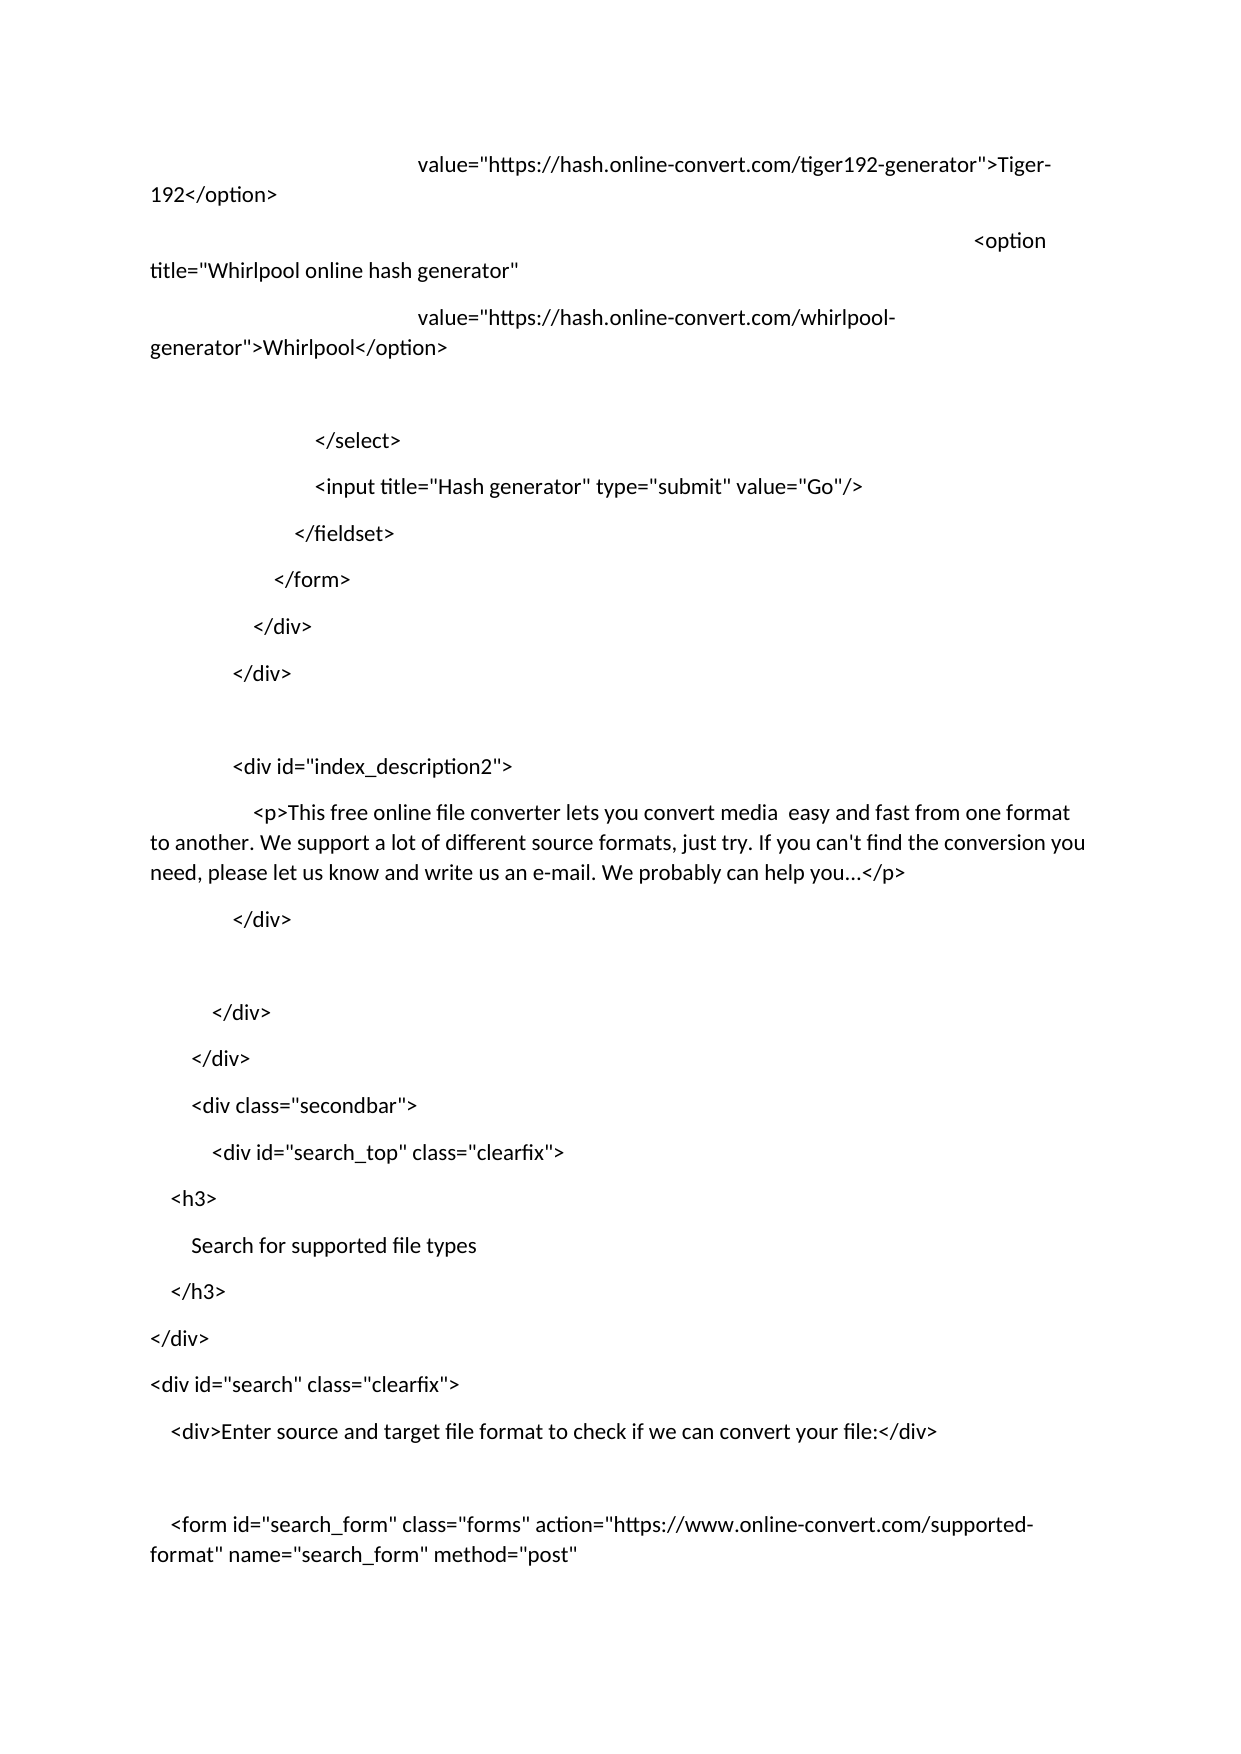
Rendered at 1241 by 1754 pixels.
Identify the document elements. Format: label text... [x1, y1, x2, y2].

text </h3> [150, 1277, 1090, 1305]
text <div id="search" class="clearfix"> [150, 1370, 1090, 1398]
text <div id="index_description2"> [150, 752, 1090, 780]
text value="https://hash.online-convert.com/tiger192-generator">Tiger-192</option> [150, 150, 1090, 208]
text </div> [150, 905, 1090, 933]
text <input title="Hash generator" type="submit" value="Go"/> [150, 472, 1090, 501]
text </select> [150, 426, 1090, 454]
text <h3> [150, 1184, 1090, 1212]
text </div> [150, 1324, 1090, 1352]
text </div> [150, 998, 1090, 1026]
text value="https://hash.online-convert.com/whirlpool-generator">Whirlpool</option> [150, 303, 1090, 361]
text <form id="search_form" class="forms" action="https://www.online-convert.com/supported-format" name="search_form" method="post" [150, 1510, 1090, 1568]
text Search for supported file types [150, 1231, 1090, 1259]
text <option title="Whirlpool online hash generator" [150, 226, 1090, 284]
text <p>This free online file converter lets you convert media easy and fast from one format to another. We support a lot of different source formats, just try. If you can't find the conversion you need, please let us know and write us an e-mail. We probably can help you...</p> [150, 798, 1090, 886]
text <div class="secondbar"> [150, 1091, 1090, 1119]
text <div id="search_top" class="clearfix"> [150, 1138, 1090, 1166]
text </div> [150, 1044, 1090, 1072]
text </form> [150, 566, 1090, 594]
text <div>Enter source and target file format to check if we can convert your file:</div> [150, 1417, 1090, 1445]
text </fieldset> [150, 519, 1090, 547]
text </div> [150, 659, 1090, 687]
text </div> [150, 612, 1090, 640]
